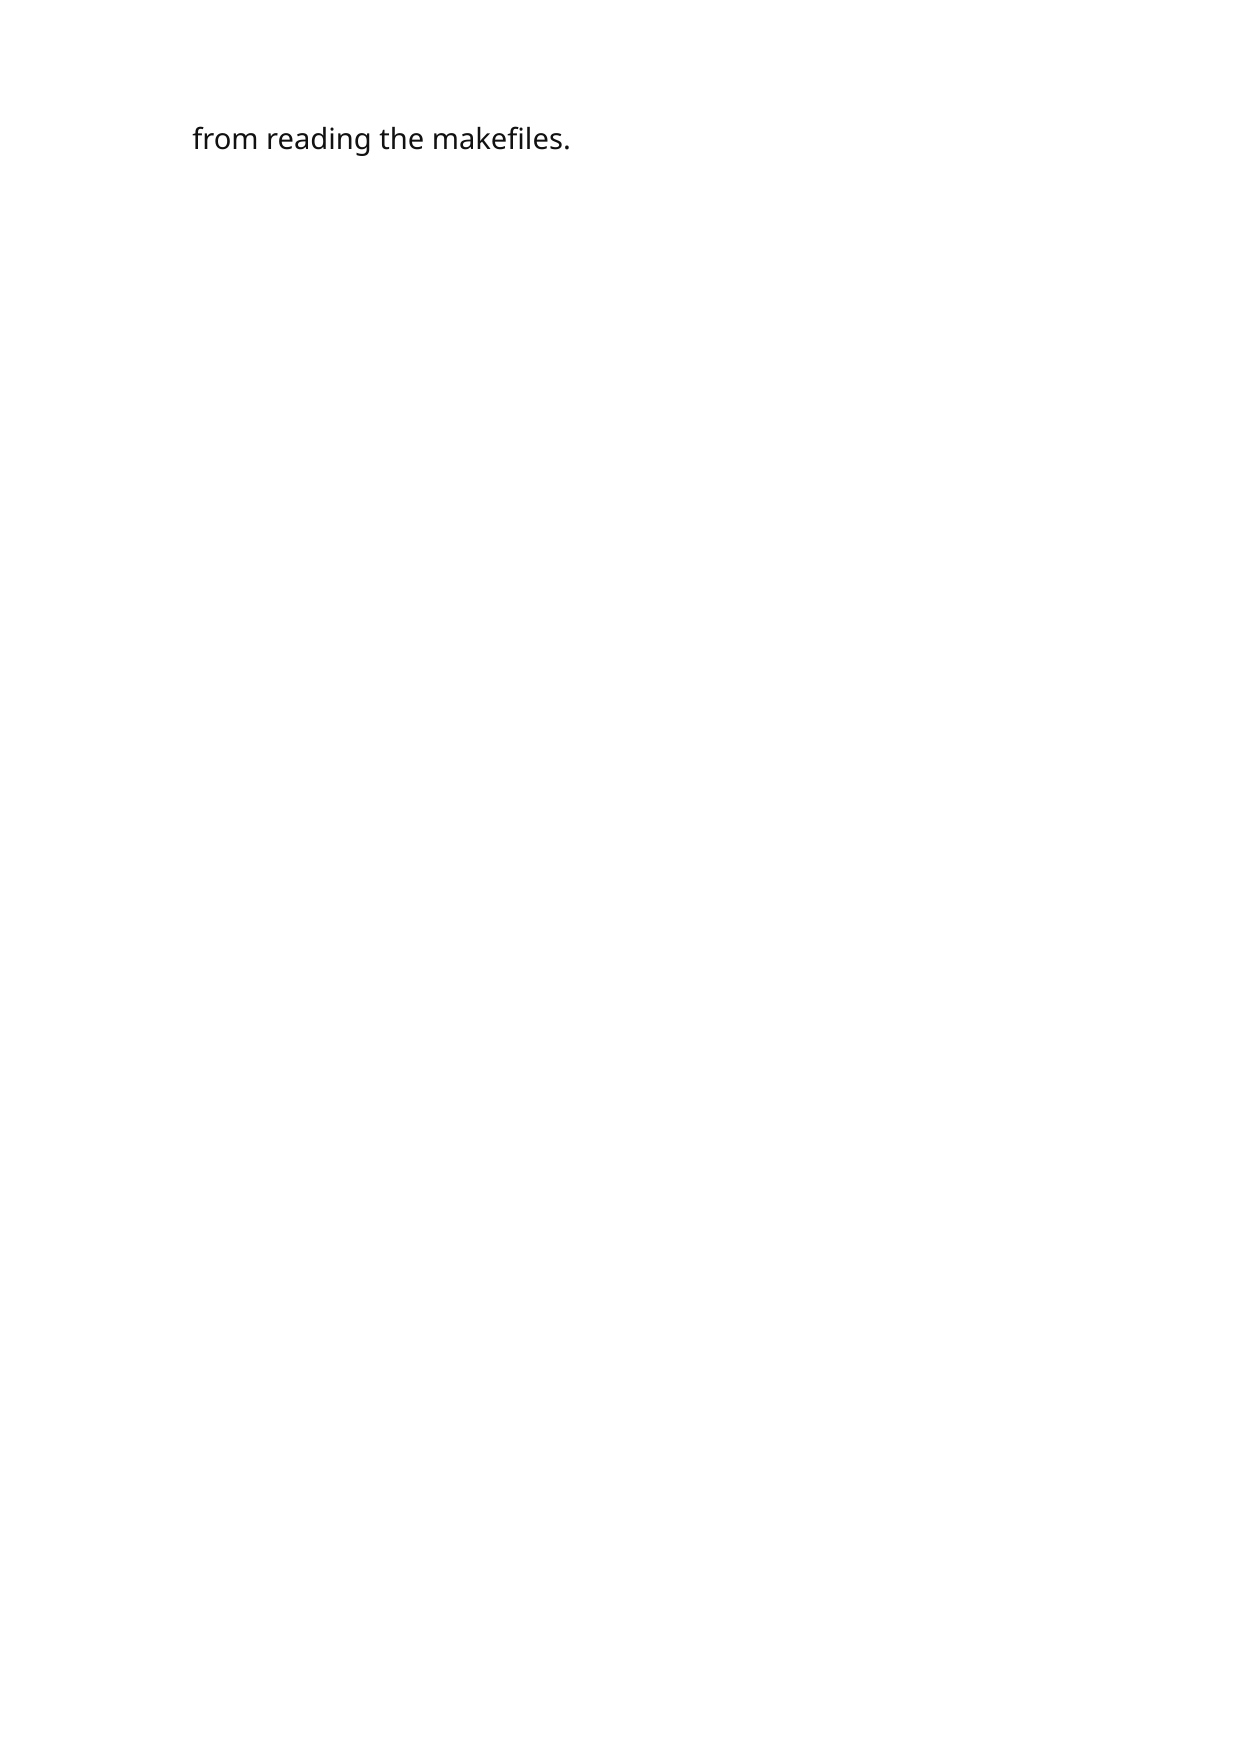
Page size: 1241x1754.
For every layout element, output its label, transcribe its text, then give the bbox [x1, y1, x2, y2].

text from reading the makefiles. [118, 118, 1122, 158]
